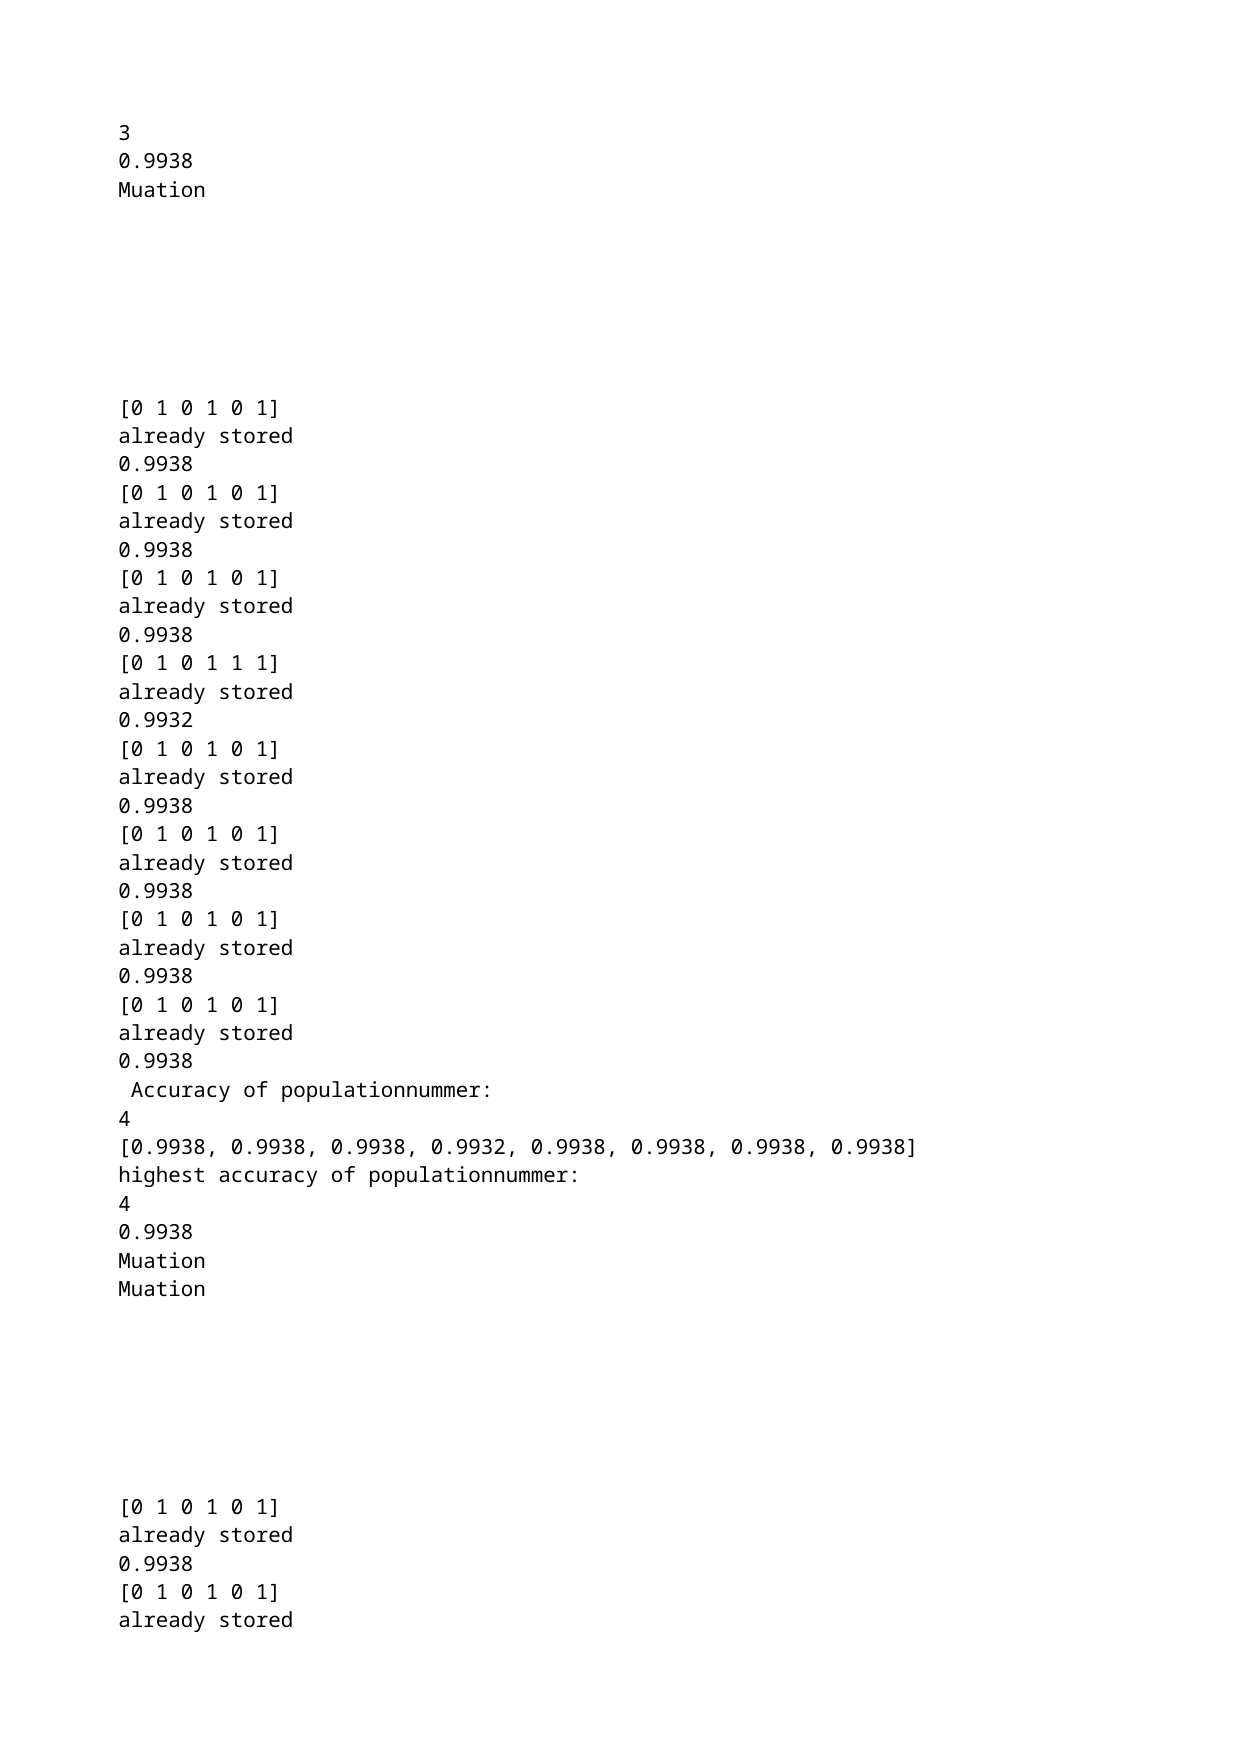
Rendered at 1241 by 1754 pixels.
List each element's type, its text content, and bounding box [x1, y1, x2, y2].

text 0.9938 [118, 1047, 1122, 1075]
text already stored [118, 592, 1122, 620]
text Muation [118, 175, 1122, 203]
text [0 1 0 1 0 1] [118, 1492, 1122, 1520]
text 0.9938 [118, 961, 1122, 990]
text already stored [118, 1606, 1122, 1634]
text 0.9932 [118, 705, 1122, 734]
text [0 1 0 1 0 1] [118, 904, 1122, 933]
text 0.9938 [118, 1549, 1122, 1577]
text already stored [118, 762, 1122, 791]
text 4 [118, 1189, 1122, 1217]
text [0 1 0 1 0 1] [118, 478, 1122, 506]
text [0 1 0 1 0 1] [118, 563, 1122, 592]
text 0.9938 [118, 791, 1122, 819]
text already stored [118, 933, 1122, 961]
text 3 [118, 118, 1122, 147]
text 0.9938 [118, 876, 1122, 904]
text Muation [118, 1274, 1122, 1303]
text 4 [118, 1104, 1122, 1132]
text already stored [118, 1520, 1122, 1549]
text [0 1 0 1 0 1] [118, 393, 1122, 421]
text 0.9938 [118, 620, 1122, 648]
text already stored [118, 1018, 1122, 1047]
text [0.9938, 0.9938, 0.9938, 0.9932, 0.9938, 0.9938, 0.9938, 0.9938] [118, 1132, 1122, 1161]
text Muation [118, 1246, 1122, 1274]
text 0.9938 [118, 1217, 1122, 1246]
text 0.9938 [118, 535, 1122, 563]
text already stored [118, 677, 1122, 705]
text already stored [118, 506, 1122, 535]
text [0 1 0 1 1 1] [118, 648, 1122, 677]
text [0 1 0 1 0 1] [118, 1577, 1122, 1606]
text [0 1 0 1 0 1] [118, 990, 1122, 1018]
text Accuracy of populationnummer: [118, 1075, 1122, 1104]
text [0 1 0 1 0 1] [118, 819, 1122, 848]
text [0 1 0 1 0 1] [118, 734, 1122, 762]
text already stored [118, 848, 1122, 876]
text 0.9938 [118, 147, 1122, 175]
text highest accuracy of populationnummer: [118, 1161, 1122, 1189]
text 0.9938 [118, 449, 1122, 478]
text already stored [118, 421, 1122, 449]
